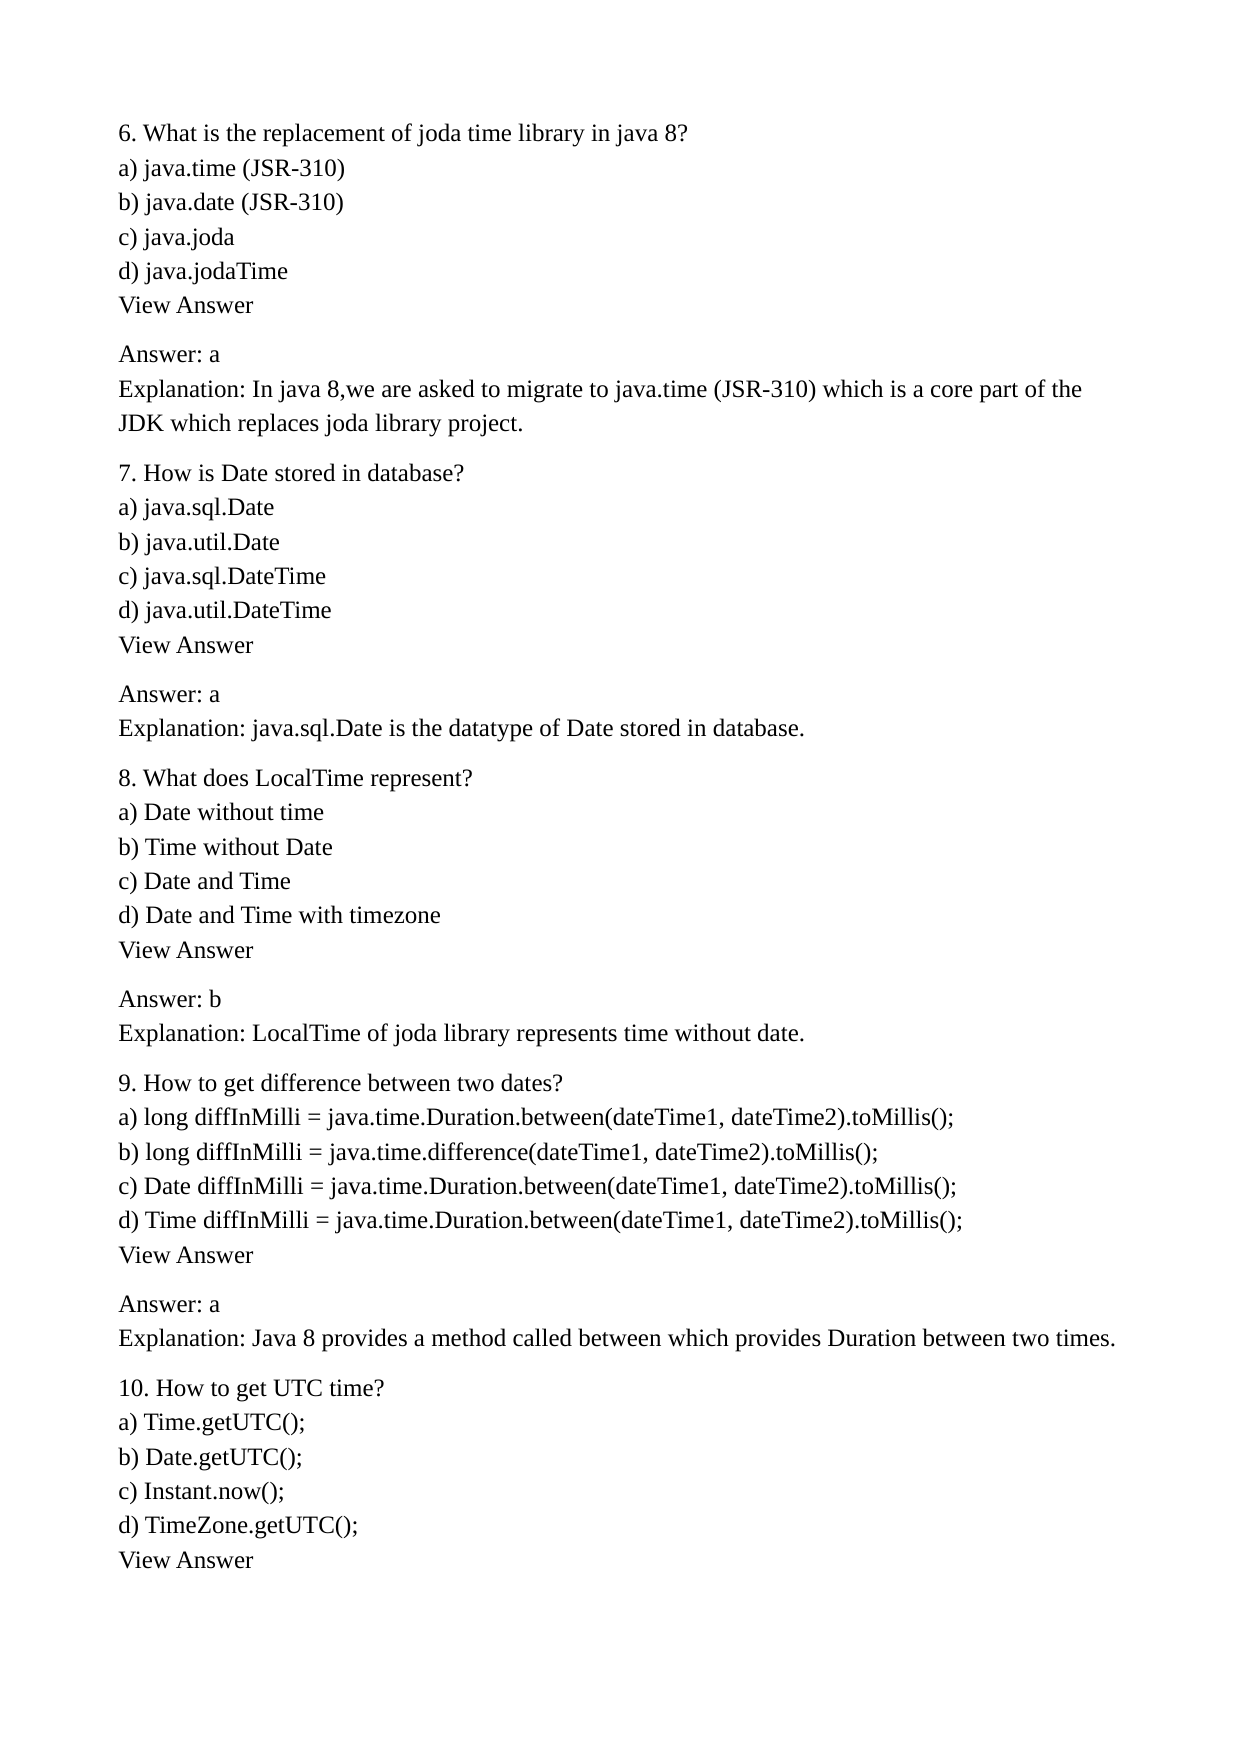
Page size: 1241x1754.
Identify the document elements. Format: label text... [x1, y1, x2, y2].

text 9. How to get difference between two dates? a) long diffInMilli = java.time.Duration.between(dateTime1, dateTime2).toMillis(); b) long diffInMilli = java.time.difference(dateTime1, dateTime2).toMillis(); c) Date diffInMilli = java.time.Duration.between(dateTime1, dateTime2).toMillis(); d) Time diffInMilli = java.time.Duration.between(dateTime1, dateTime2).toMillis(); View Answer [118, 1068, 1122, 1269]
text 10. How to get UTC time? a) Time.getUTC(); b) Date.getUTC(); c) Instant.now(); d) TimeZone.getUTC(); View Answer [118, 1373, 1122, 1574]
text Answer: b Explanation: LocalTime of joda library represents time without date. [118, 984, 1122, 1047]
text 8. What does LocalTime represent? a) Date without time b) Time without Date c) Date and Time d) Date and Time with timezone View Answer [118, 763, 1122, 964]
text Answer: a Explanation: java.sql.Date is the datatype of Date stored in database. [118, 679, 1122, 742]
text 7. How is Date stored in database? a) java.sql.Date b) java.util.Date c) java.sql.DateTime d) java.util.DateTime View Answer [118, 458, 1122, 659]
text 6. What is the replacement of joda time library in java 8? a) java.time (JSR-310) b) java.date (JSR-310) c) java.joda d) java.jodaTime View Answer [118, 118, 1122, 319]
text Answer: a Explanation: Java 8 provides a method called between which provides Duration between two times. [118, 1289, 1122, 1352]
text Answer: a Explanation: In java 8,we are asked to migrate to java.time (JSR-310) which is a core part of the JDK which replaces joda library project. [118, 339, 1122, 437]
